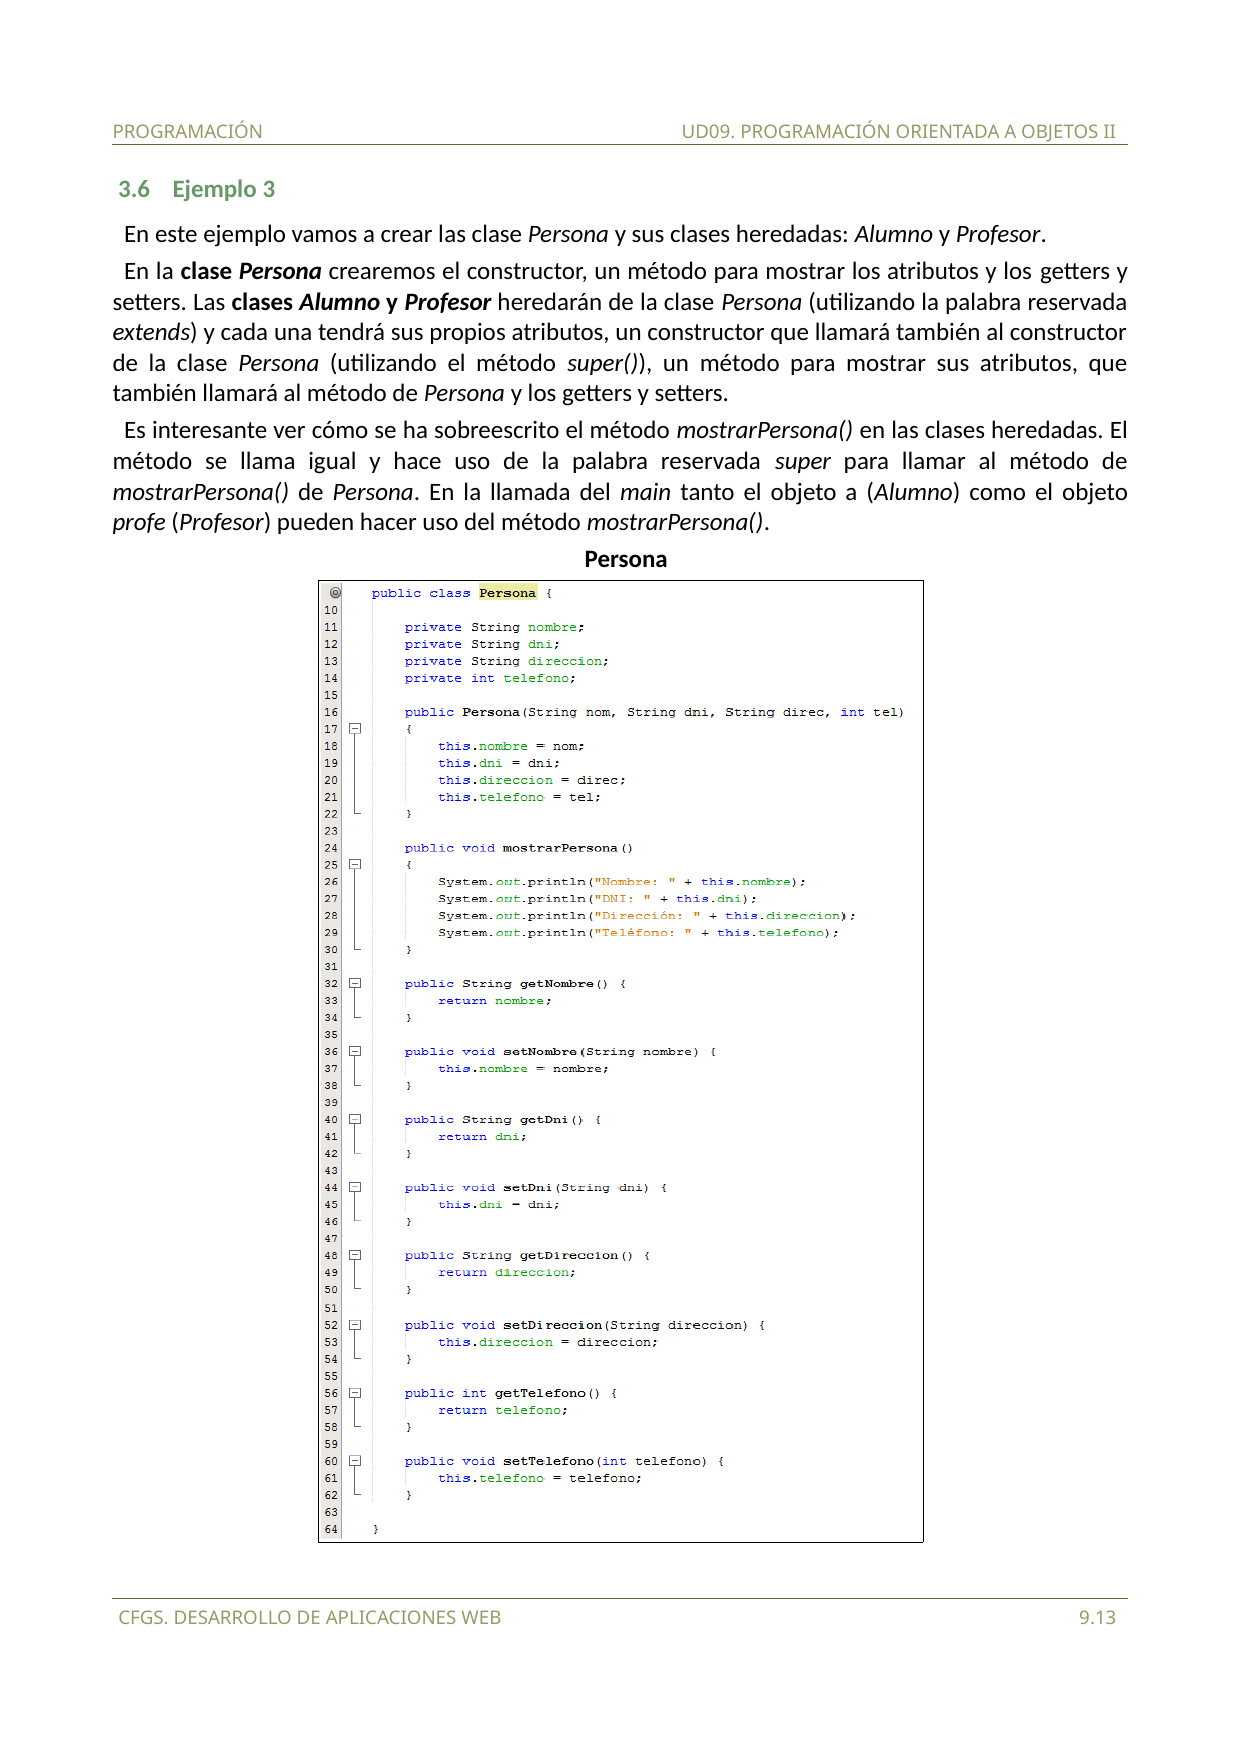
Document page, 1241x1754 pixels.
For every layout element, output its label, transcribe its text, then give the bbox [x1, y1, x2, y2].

subtitle Ejemplo 3 [112, 173, 1128, 204]
picture [320, 583, 920, 1539]
text Es interesante ver cómo se ha sobreescrito el método mostrarPersona() en las clases heredadas. El método se llama igual y hace uso de la palabra reservada super para llamar al método de mostrarPersona() de Persona. En la llamada del main tanto el objeto a (Alumno) como el objeto profe (Profesor) pueden hacer uso del método mostrarPersona(). [112, 414, 1128, 537]
text En la clase Persona crearemos el constructor, un método para mostrar los atributos y los getters y setters. Las clases Alumno y Profesor heredarán de la clase Persona (utilizando la palabra reservada extends) y cada una tendrá sus propios atributos, un constructor que llamará también al constructor de la clase Persona (utilizando el método super()), un método para mostrar sus atributos, que también llamará al método de Persona y los getters y setters. [112, 256, 1128, 408]
text En este ejemplo vamos a crear las clase Persona y sus clases heredadas: Alumno y Profesor. [112, 218, 1128, 249]
text Persona [112, 543, 1128, 574]
